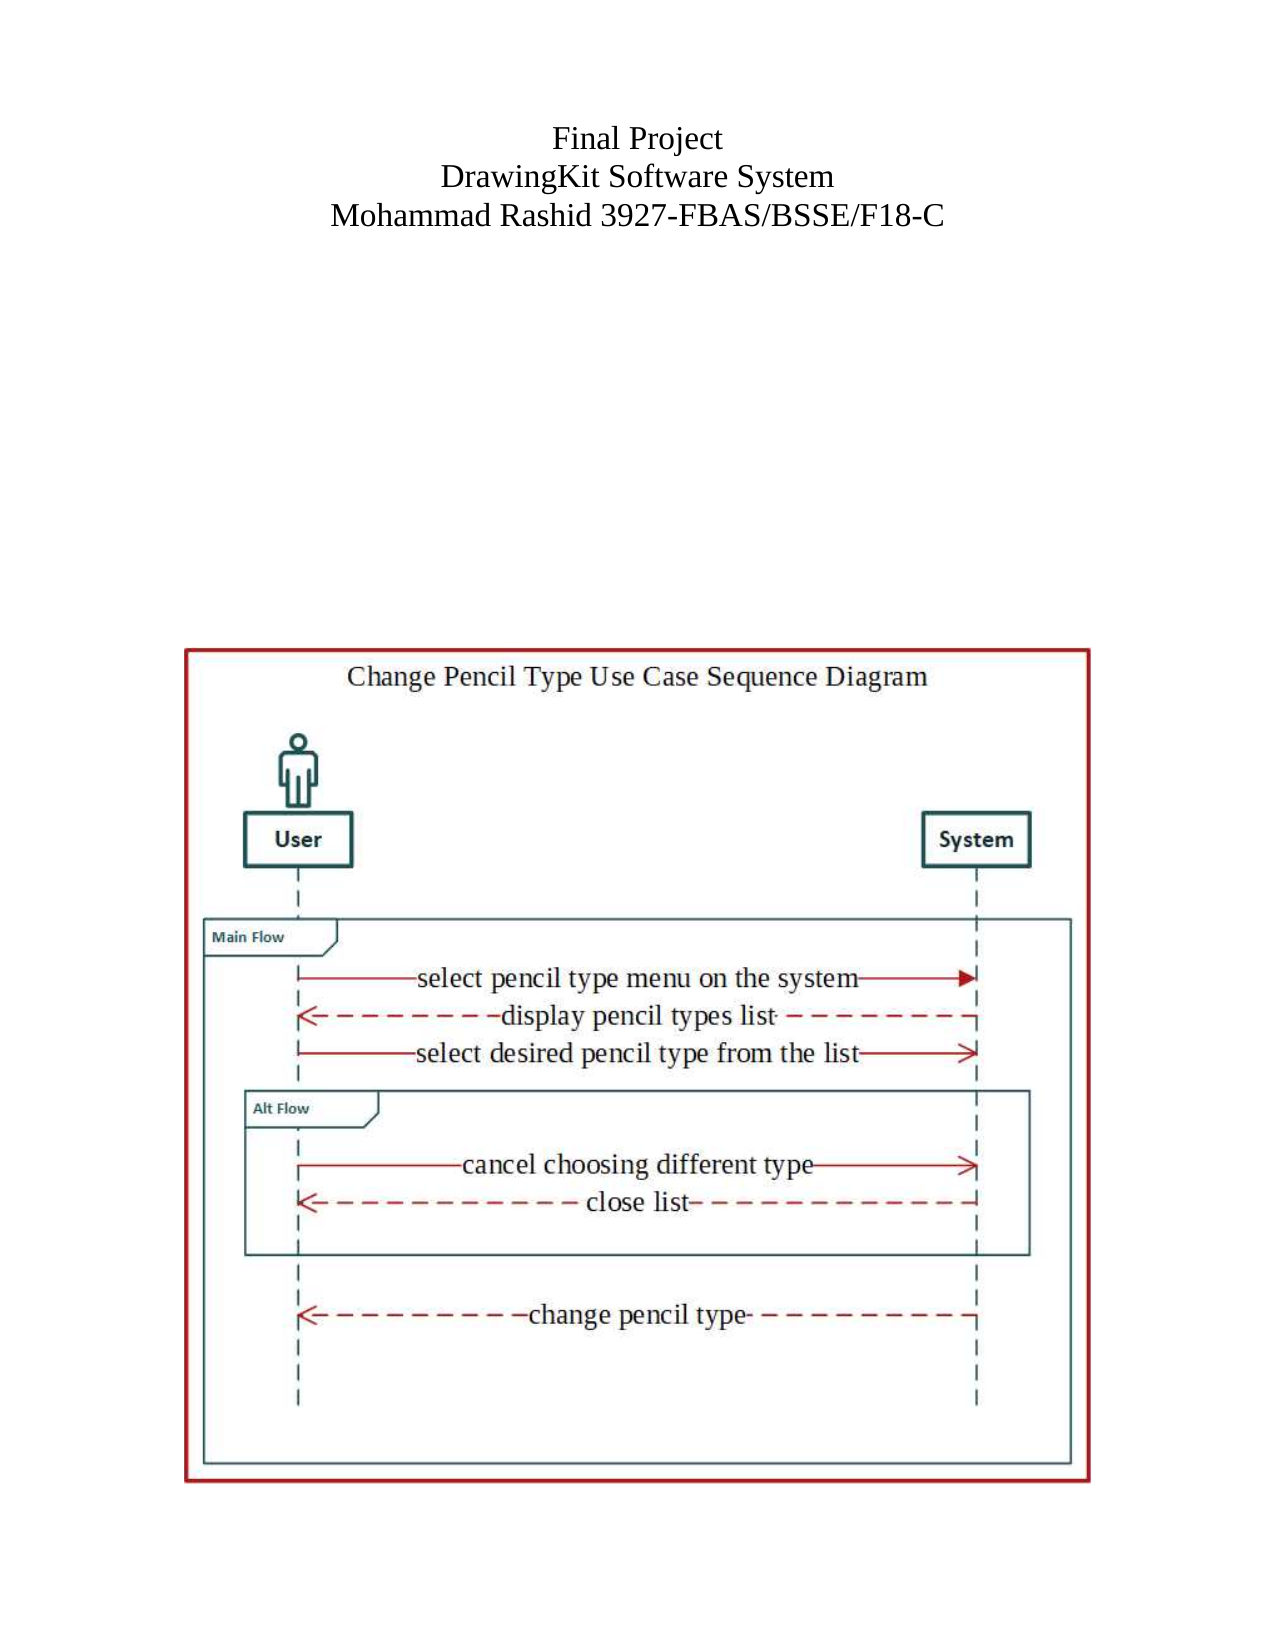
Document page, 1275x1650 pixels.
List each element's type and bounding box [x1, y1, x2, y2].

picture [183, 647, 1092, 1484]
